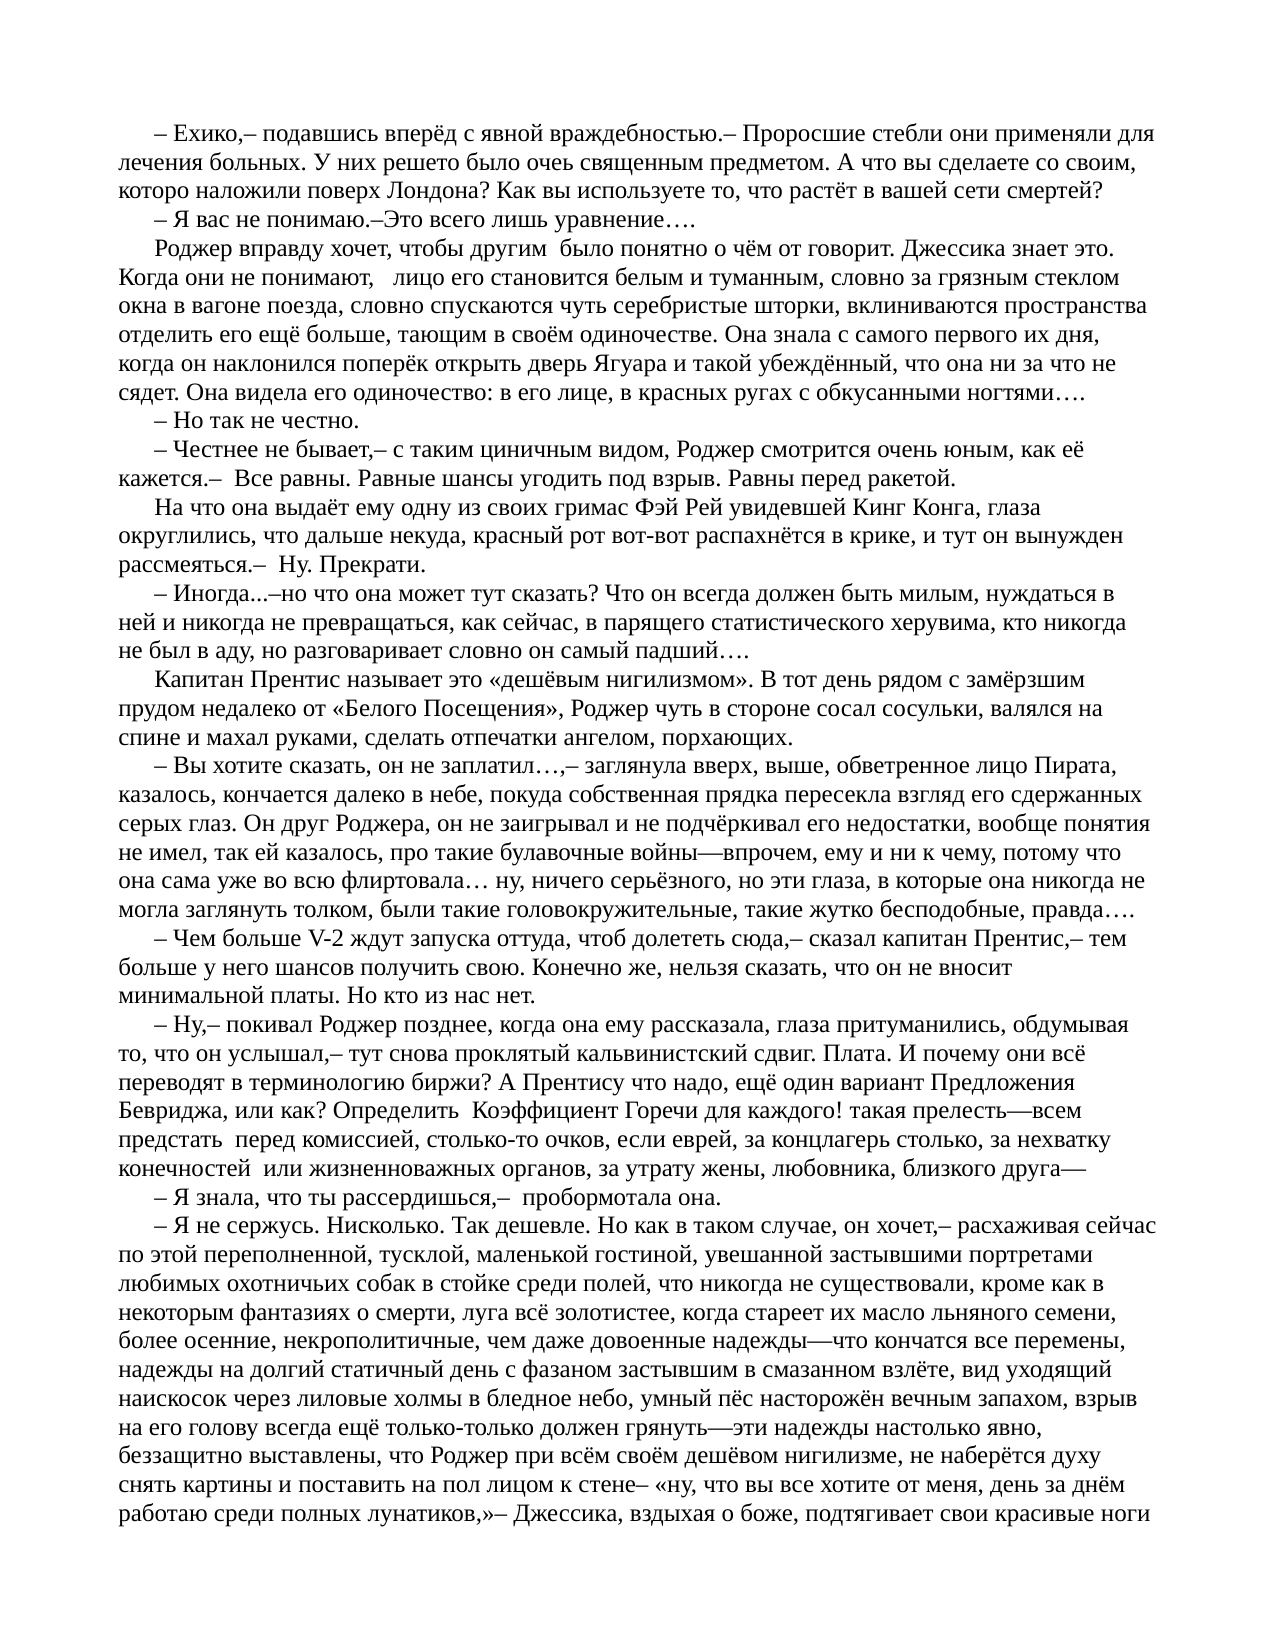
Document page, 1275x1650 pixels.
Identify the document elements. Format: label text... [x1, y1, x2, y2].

text Капитан Прентис называет это «дешёвым нигилизмом». В тот день рядом с замёрзшим прудом недалеко от «Белого Посещения», Роджер чуть в стороне сосал сосульки, валялся на спине и махал руками, сделать отпечатки ангелом, порхающих. [118, 664, 1157, 751]
text – Я не сержусь. Нисколько. Так дешевле. Но как в таком случае, он хочет,– расхаживая сейчас по этой переполненной, тусклой, маленькой гостиной, увешанной застывшими портретами любимых охотничьих собак в стойке среди полей, что никогда не существовали, кроме как в некоторым фантазиях о смерти, луга всё золотистее, когда стареет их масло льняного семени, более осенние, некрополитичные, чем даже довоенные надежды—что кончатся все перемены, надежды на долгий статичный день с фазаном застывшим в смазанном взлёте, вид уходящий наискосок через лиловые холмы в бледное небо, умный пёс насторожён вечным запахом, взрыв на его голову всегда ещё только-только должен грянуть—эти надежды настолько явно, беззащитно выставлены, что Роджер при всём своём дешёвом нигилизме, не наберётся духу снять картины и поставить на пол лицом к стене– «ну, что вы все хотите от меня, день за днём работаю среди полных лунатиков,»– Джессика, вздыхая о боже, подтягивает свои красивые ноги [118, 1211, 1157, 1527]
text На что она выдаёт ему одну из своих гримас Фэй Рей увидевшей Кинг Конга, глаза округлились, что дальше некуда, красный рот вот-вот распахнётся в крике, и тут он вынужден рассмеяться.– Ну. Прекрати. [118, 492, 1157, 578]
text – Чем больше V-2 ждут запуска оттуда, чтоб долететь сюда,– сказал капитан Прентис,– тем больше у него шансов получить свою. Конечно же, нельзя сказать, что он не вносит минимальной платы. Но кто из нас нет. [118, 923, 1157, 1009]
text – Я вас не понимаю.–Это всего лишь уравнение…. [118, 204, 1157, 233]
text – Я знала, что ты рассердишься,– пробормотала она. [118, 1182, 1157, 1211]
text – Ну,– покивал Роджер позднее, когда она ему рассказала, глаза притуманились, обдумывая то, что он услышал,– тут снова проклятый кальвинистский сдвиг. Плата. И почему они всё переводят в терминологию биржи? А Прентису что надо, ещё один вариант Предложения Бевриджа, или как? Определить Коэффициент Горечи для каждого! такая прелесть—всем предстать перед комиссией, столько-то очков, если еврей, за концлагерь столько, за нехватку конечностей или жизненноважных органов, за утрату жены, любовника, близкого друга— [118, 1009, 1157, 1182]
text Роджер вправду хочет, чтобы другим было понятно о чём от говорит. Джессика знает это. Когда они не понимают, лицо его становится белым и туманным, словно за грязным стеклом окна в вагоне поезда, словно спускаются чуть серебристые шторки, вклиниваются пространства отделить его ещё больше, тающим в своём одиночестве. Она знала с самого первого их дня, когда он наклонился поперёк открыть дверь Ягуара и такой убеждённый, что она ни за что не сядет. Она видела его одиночество: в его лице, в красных ругах с обкусанными ногтями…. [118, 233, 1157, 406]
text – Ехико,– подавшись вперёд с явной враждебностью.– Проросшие стебли они применяли для лечения больных. У них решето было очеь священным предметом. А что вы сделаете со своим, которо наложили поверх Лондона? Как вы используете то, что растёт в вашей сети смертей? [118, 118, 1157, 204]
text – Честнее не бывает,– с таким циничным видом, Роджер смотрится очень юным, как её кажется.– Все равны. Равные шансы угодить под взрыв. Равны перед ракетой. [118, 434, 1157, 492]
text – Иногда...–но что она может тут сказать? Что он всегда должен быть милым, нуждаться в ней и никогда не превращаться, как сейчас, в парящего статистического херувима, кто никогда не был в аду, но разговаривает словно он самый падший…. [118, 578, 1157, 664]
text – Вы хотите сказать, он не заплатил…,– заглянула вверх, выше, обветренное лицо Пирата, казалось, кончается далеко в небе, покуда собственная прядка пересекла взгляд его сдержанных серых глаз. Он друг Роджера, он не заигрывал и не подчёркивал его недостатки, вообще понятия не имел, так ей казалось, про такие булавочные войны—впрочем, ему и ни к чему, потому что она сама уже во всю флиртовала… ну, ничего серьёзного, но эти глаза, в которые она никогда не могла заглянуть толком, были такие головокружительные, такие жутко бесподобные, правда…. [118, 751, 1157, 923]
text – Но так не честно. [118, 406, 1157, 434]
